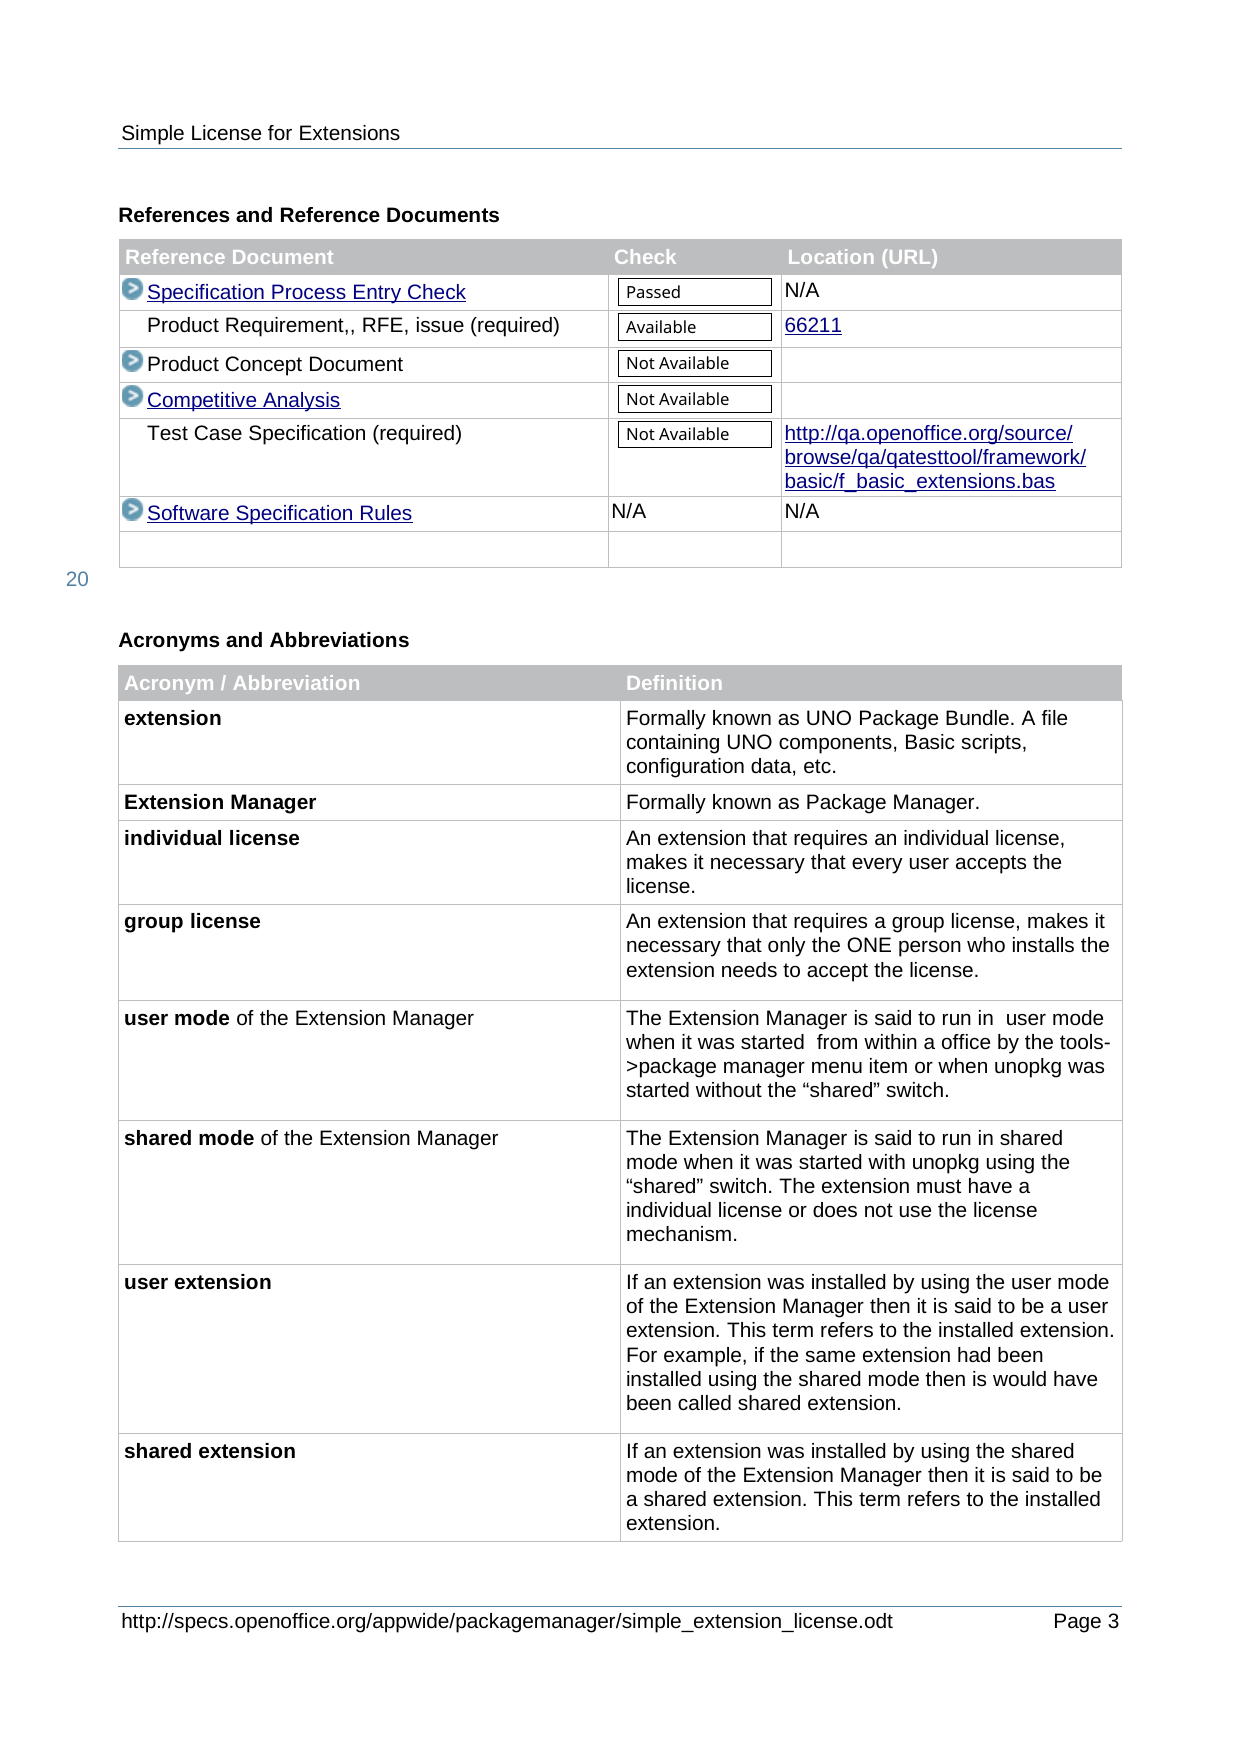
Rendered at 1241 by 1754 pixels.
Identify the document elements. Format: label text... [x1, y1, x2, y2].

table_cell N/A [782, 275, 1121, 310]
table_cell extension [119, 701, 620, 784]
table_cell user extension [119, 1265, 620, 1433]
table_cell individual license [119, 821, 620, 904]
table_cell Specification Process Entry Check [120, 275, 608, 310]
table_cell <Please enter location here> [782, 383, 1121, 418]
table_cell An extension that requires a group license, makes it necessary that only the ONE person who installs the extension needs to accept the license. [621, 905, 1122, 1000]
table_cell The Extension Manager is said to run in shared mode when it was started with unopkg using the “shared” switch. The extension must have a individual license or does not use the license mechanism. [621, 1121, 1122, 1264]
table_cell <Other, e.g. references to related specs> [120, 532, 608, 567]
table_cell Formally known as UNO Package Bundle. A file containing UNO components, Basic scripts, configuration data, etc. [621, 701, 1122, 784]
table_cell user mode of the Extension Manager [119, 1001, 620, 1120]
table_cell [609, 383, 781, 418]
table_cell If an extension was installed by using the user mode of the Extension Manager then it is said to be a user extension. This term refers to the installed extension. For example, if the same extension had been installed using the shared mode then is would have been called shared extension. [621, 1265, 1122, 1433]
table_header Check [609, 239, 781, 275]
picture [122, 278, 147, 300]
table_header Acronym / Abbreviation [118, 665, 620, 700]
table_cell The Extension Manager is said to run in user mode when it was started from within a office by the tools->package manager menu item or when unopkg was started without the “shared” switch. [621, 1001, 1122, 1120]
table_cell shared extension [119, 1434, 620, 1541]
picture [122, 385, 147, 407]
table_header Location (URL) [782, 239, 1122, 275]
table_header Definition [620, 665, 1122, 700]
table_cell Test Case Specification (required) [120, 419, 608, 496]
picture [122, 498, 147, 521]
table_cell N/A [782, 497, 1121, 531]
table_cell [609, 348, 781, 382]
picture [122, 350, 147, 372]
table_cell 66211 [782, 311, 1121, 347]
table_cell [609, 532, 781, 567]
table_cell [609, 311, 781, 347]
table_cell Product Concept Document [120, 348, 608, 382]
table_cell Competitive Analysis [120, 383, 608, 418]
table_cell If an extension was installed by using the shared mode of the Extension Manager then it is said to be a shared extension. This term refers to the installed extension. [621, 1434, 1122, 1541]
table_cell Extension Manager [119, 785, 620, 820]
table_cell An extension that requires an individual license, makes it necessary that every user accepts the license. [621, 821, 1122, 904]
table_cell [609, 419, 781, 496]
table_cell <Please enter location here> [782, 348, 1121, 382]
table_cell N/A [609, 497, 781, 531]
subtitle Acronyms and Abbreviations [118, 628, 1122, 652]
table_cell [782, 532, 1121, 567]
subtitle References and Reference Documents [118, 203, 1122, 227]
table_cell Product Requirement,, RFE, issue (required) [120, 311, 608, 347]
table_cell group license [119, 905, 620, 1000]
table_cell Formally known as Package Manager. [621, 785, 1122, 820]
table_cell Software Specification Rules [120, 497, 608, 531]
table_cell http://qa.openoffice.org/source/browse/qa/qatesttool/framework/basic/f_basic_extensions.bas [782, 419, 1121, 496]
table_cell [609, 275, 781, 310]
table_cell shared mode of the Extension Manager [119, 1121, 620, 1264]
table_header Reference Document [119, 239, 608, 275]
